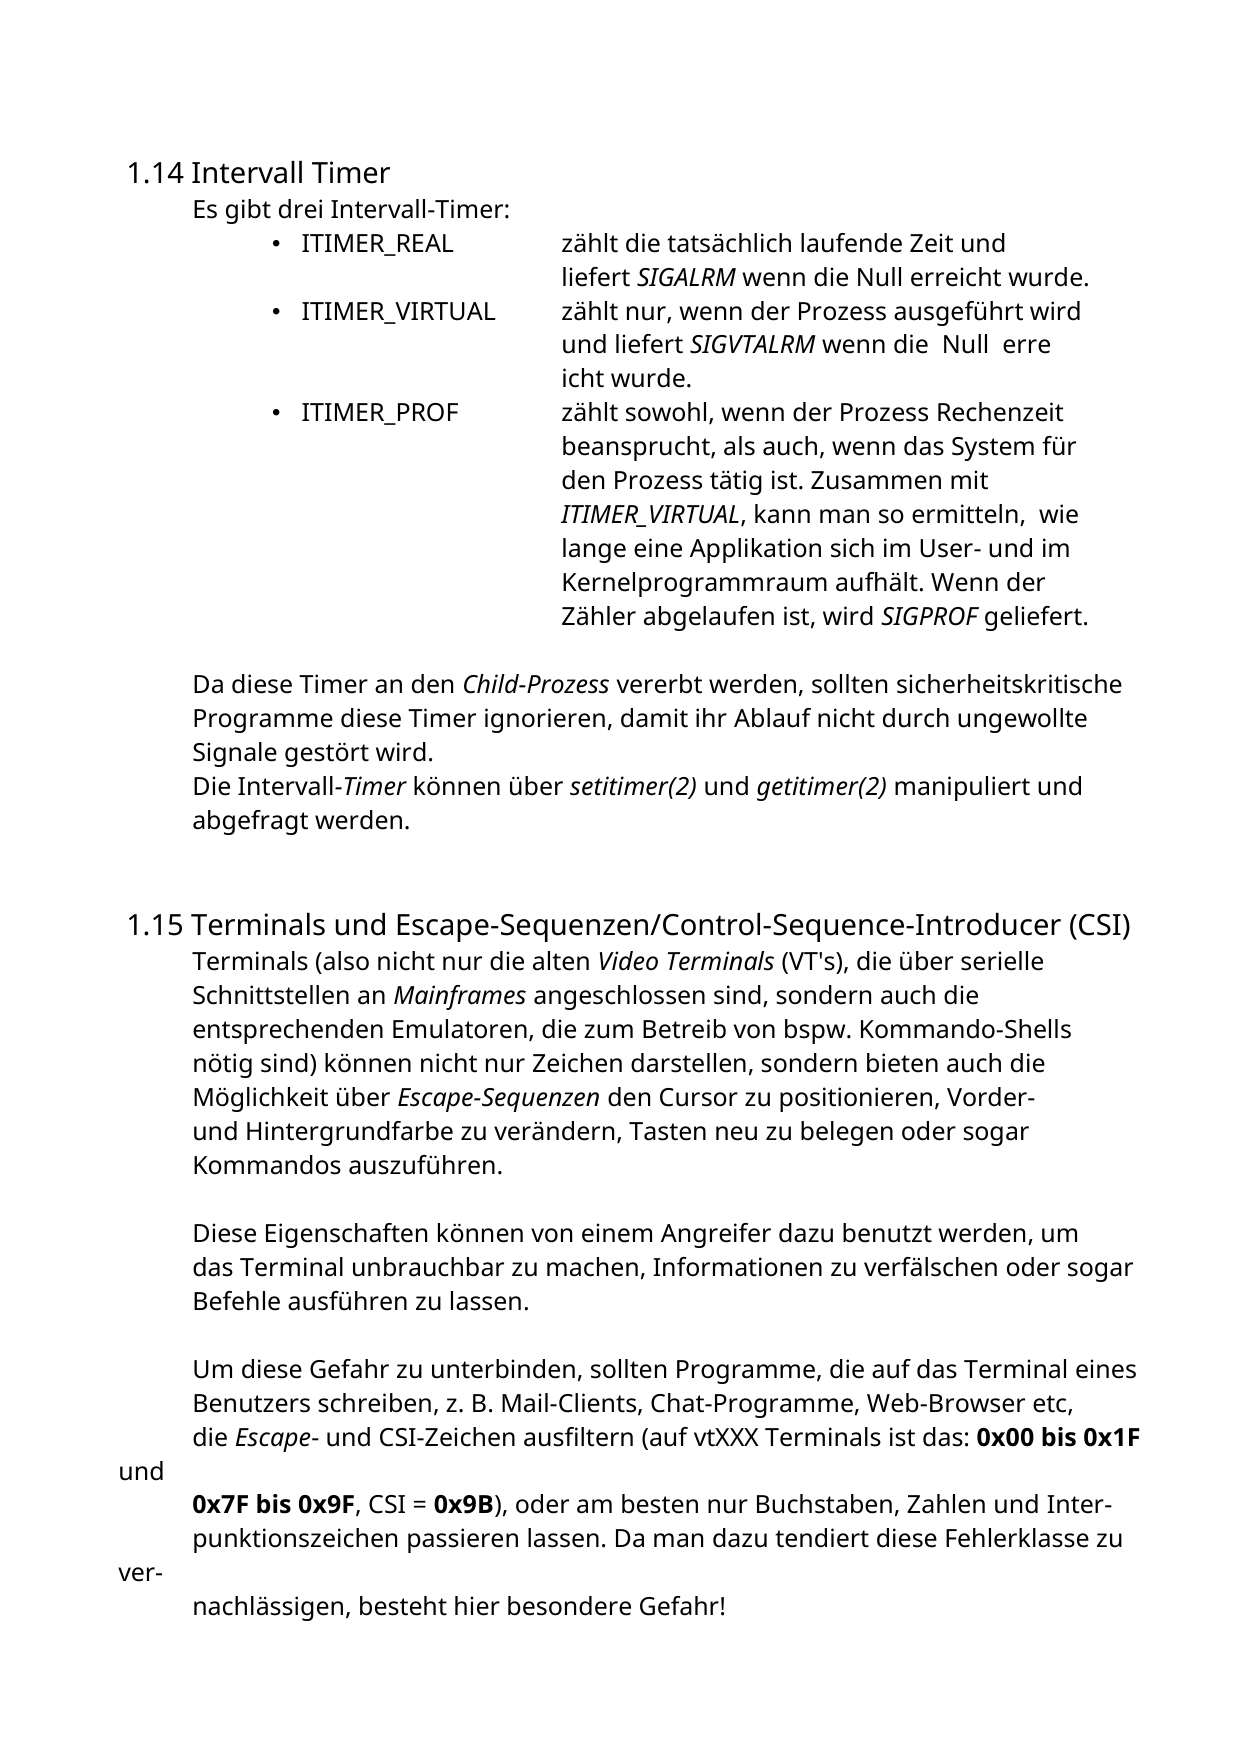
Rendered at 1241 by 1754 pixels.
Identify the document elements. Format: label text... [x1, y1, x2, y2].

text Diese Eigenschaften können von einem Angreifer dazu benutzt werden, um [118, 1216, 1173, 1250]
text Um diese Gefahr zu unterbinden, sollten Programme, die auf das Terminal eines [118, 1352, 1173, 1386]
text liefert SIGALRM wenn die Null erreicht wurde. [118, 259, 1173, 293]
text 0x7F bis 0x9F, CSI = 0x9B), oder am besten nur Buchstaben, Zahlen und Inter- [118, 1487, 1173, 1521]
text Programme diese Timer ignorieren, damit ihr Ablauf nicht durch ungewollte [118, 701, 1173, 735]
text das Terminal unbrauchbar zu machen, Informationen zu verfälschen oder sogar [118, 1250, 1173, 1284]
text Möglichkeit über Escape-Sequenzen den Cursor zu positionieren, Vorder- [118, 1080, 1173, 1114]
text Da diese Timer an den Child-Prozess vererbt werden, sollten sicherheitskritische [118, 667, 1173, 701]
list Intervall Timer [126, 152, 1173, 192]
text Es gibt drei Intervall-Timer: [118, 192, 1173, 226]
text entsprechenden Emulatoren, die zum Betreib von bspw. Kommando-Shells [118, 1012, 1173, 1046]
text und liefert SIGVTALRM wenn die Null erre­ [118, 327, 1173, 361]
list ITIMER_REAL zählt die tatsächlich laufende Zeit und [272, 226, 1173, 259]
text Schnittstellen an Mainframes angeschlossen sind, sondern auch die [118, 978, 1173, 1012]
text und Hintergrundfarbe zu verändern, Tasten neu zu belegen oder sogar [118, 1114, 1173, 1148]
text punktionszeichen passieren lassen. Da man dazu tendiert diese Fehlerklasse zu ver- [118, 1521, 1173, 1589]
text Terminals (also nicht nur die alten Video Terminals (VT's), die über serielle [118, 944, 1173, 978]
text Zähler abgelaufen ist, wird SIGPROF geliefert. [118, 599, 1173, 633]
text Kernelprogrammraum aufhält. Wenn der [118, 565, 1173, 599]
text den Prozess tätig ist. Zusammen mit [118, 463, 1173, 497]
text beansprucht, als auch, wenn das System für [118, 429, 1173, 463]
text Die Intervall-Timer können über setitimer(2) und getitimer(2) manipuliert und [118, 769, 1173, 803]
text ITIMER_VIRTUAL, kann man so ermitteln, wie [118, 497, 1173, 531]
list ITIMER_PROF zählt sowohl, wenn der Prozess Rechenzeit [272, 395, 1173, 429]
text nachlässigen, besteht hier besondere Gefahr! [118, 1589, 1173, 1623]
text lange eine Applikation sich im User- und im [118, 531, 1173, 565]
list ITIMER_VIRTUAL zählt nur, wenn der Prozess ausgeführt wird [272, 293, 1173, 327]
text icht wurde. [118, 361, 1173, 395]
list abgefragt werden. [118, 803, 1173, 837]
text nötig sind) können nicht nur Zeichen darstellen, sondern bieten auch die [118, 1046, 1173, 1080]
text Befehle ausführen zu lassen. [118, 1284, 1173, 1318]
text Kommandos auszuführen. [118, 1148, 1173, 1182]
list Terminals und Escape-Sequenzen/Control-Sequence-Introducer (CSI) [126, 905, 1173, 944]
text Signale gestört wird. [118, 735, 1173, 769]
text Benutzers schreiben, z. B. Mail-Clients, Chat-Programme, Web-Browser etc, [118, 1386, 1173, 1419]
text die Escape- und CSI-Zeichen ausfiltern (auf vtXXX Terminals ist das: 0x00 bis 0x1F und [118, 1419, 1173, 1487]
